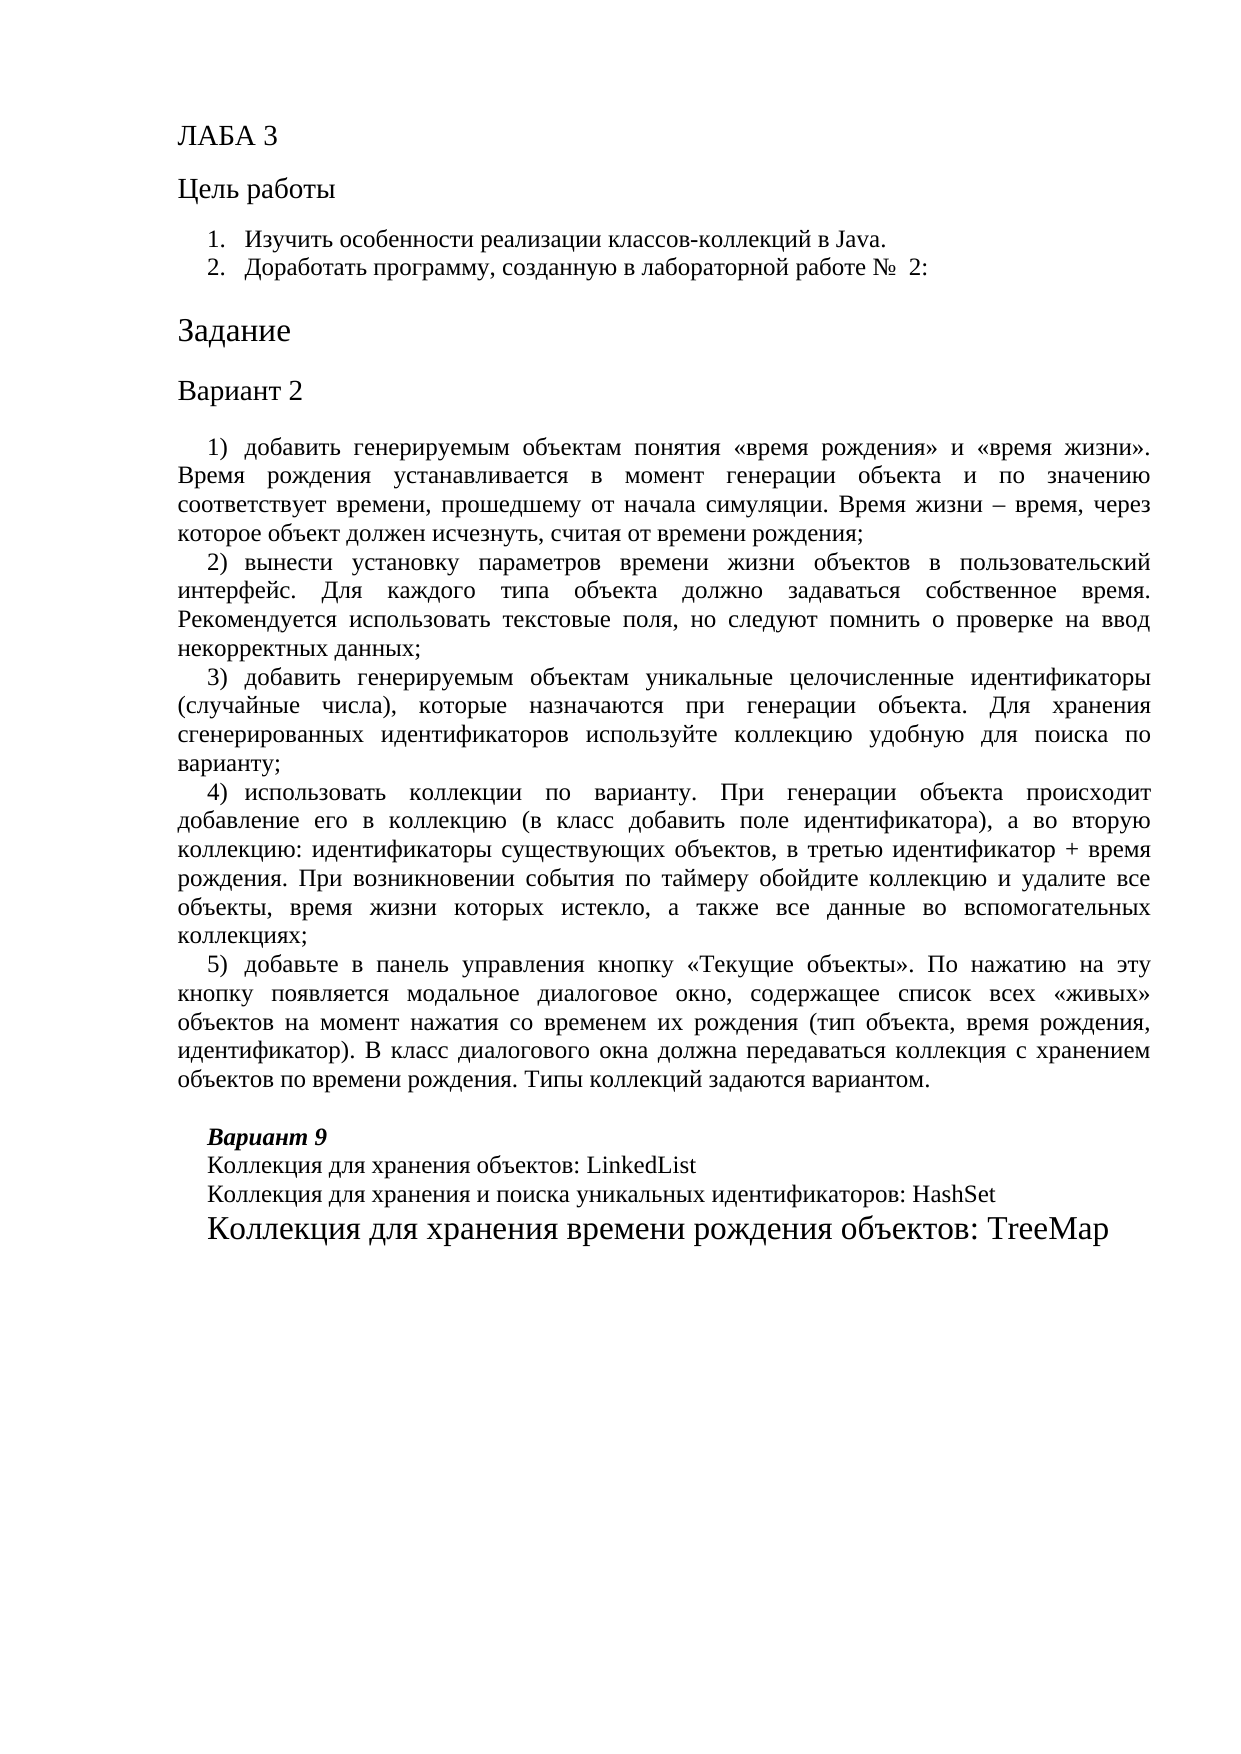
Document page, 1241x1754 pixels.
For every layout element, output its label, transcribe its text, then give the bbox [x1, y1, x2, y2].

list Изучить особенности реализации классов-коллекций в Java. [177, 224, 1152, 252]
list добавить генерируемым объектам понятия «время рождения» и «время жизни». Время рождения устанавливается в момент генерации объекта и по значению соответствует времени, прошедшему от начала симуляции. Время жизни – время, через которое объект должен исчезнуть, считая от времени рождения; [177, 432, 1152, 547]
text Задание [177, 310, 1152, 348]
text Вариант 9 [177, 1122, 1152, 1151]
list использовать коллекции по варианту. При генерации объекта происходит добавление его в коллекцию (в класс добавить поле идентификатора), а во вторую коллекцию: идентификаторы существующих объектов, в третью идентификатор + время рождения. При возникновении события по таймеру обойдите коллекцию и удалите все объекты, время жизни которых истекло, а также все данные во вспомогательных коллекциях; [177, 777, 1152, 949]
list добавить генерируемым объектам уникальные целочисленные идентификаторы (случайные числа), которые назначаются при генерации объекта. Для хранения сгенерированных идентификаторов используйте коллекцию удобную для поиска по варианту; [177, 662, 1152, 777]
text Цель работы [177, 171, 1152, 204]
text Коллекция для хранения времени рождения объектов: TreeMap [177, 1208, 1152, 1246]
text Коллекция для хранения объектов: LinkedList [177, 1151, 1152, 1179]
text Коллекция для хранения и поиска уникальных идентификаторов: HashSet [177, 1179, 1152, 1208]
text ЛАБА 3 [177, 118, 1152, 152]
list Доработать программу, созданную в лабораторной работе № 2: [177, 252, 1152, 281]
list добавьте в панель управления кнопку «Текущие объекты». По нажатию на эту кнопку появляется модальное диалоговое окно, содержащее список всех «живых» объектов на момент нажатия со временем их рождения (тип объекта, время рождения, идентификатор). В класс диалогового окна должна передаваться коллекция с хранением объектов по времени рождения. Типы коллекций задаются вариантом. [177, 949, 1152, 1093]
list вынести установку параметров времени жизни объектов в пользовательский интерфейс. Для каждого типа объекта должно задаваться собственное время. Рекомендуется использовать текстовые поля, но следуют помнить о проверке на ввод некорректных данных; [177, 547, 1152, 662]
text Вариант 2 [177, 373, 1152, 407]
